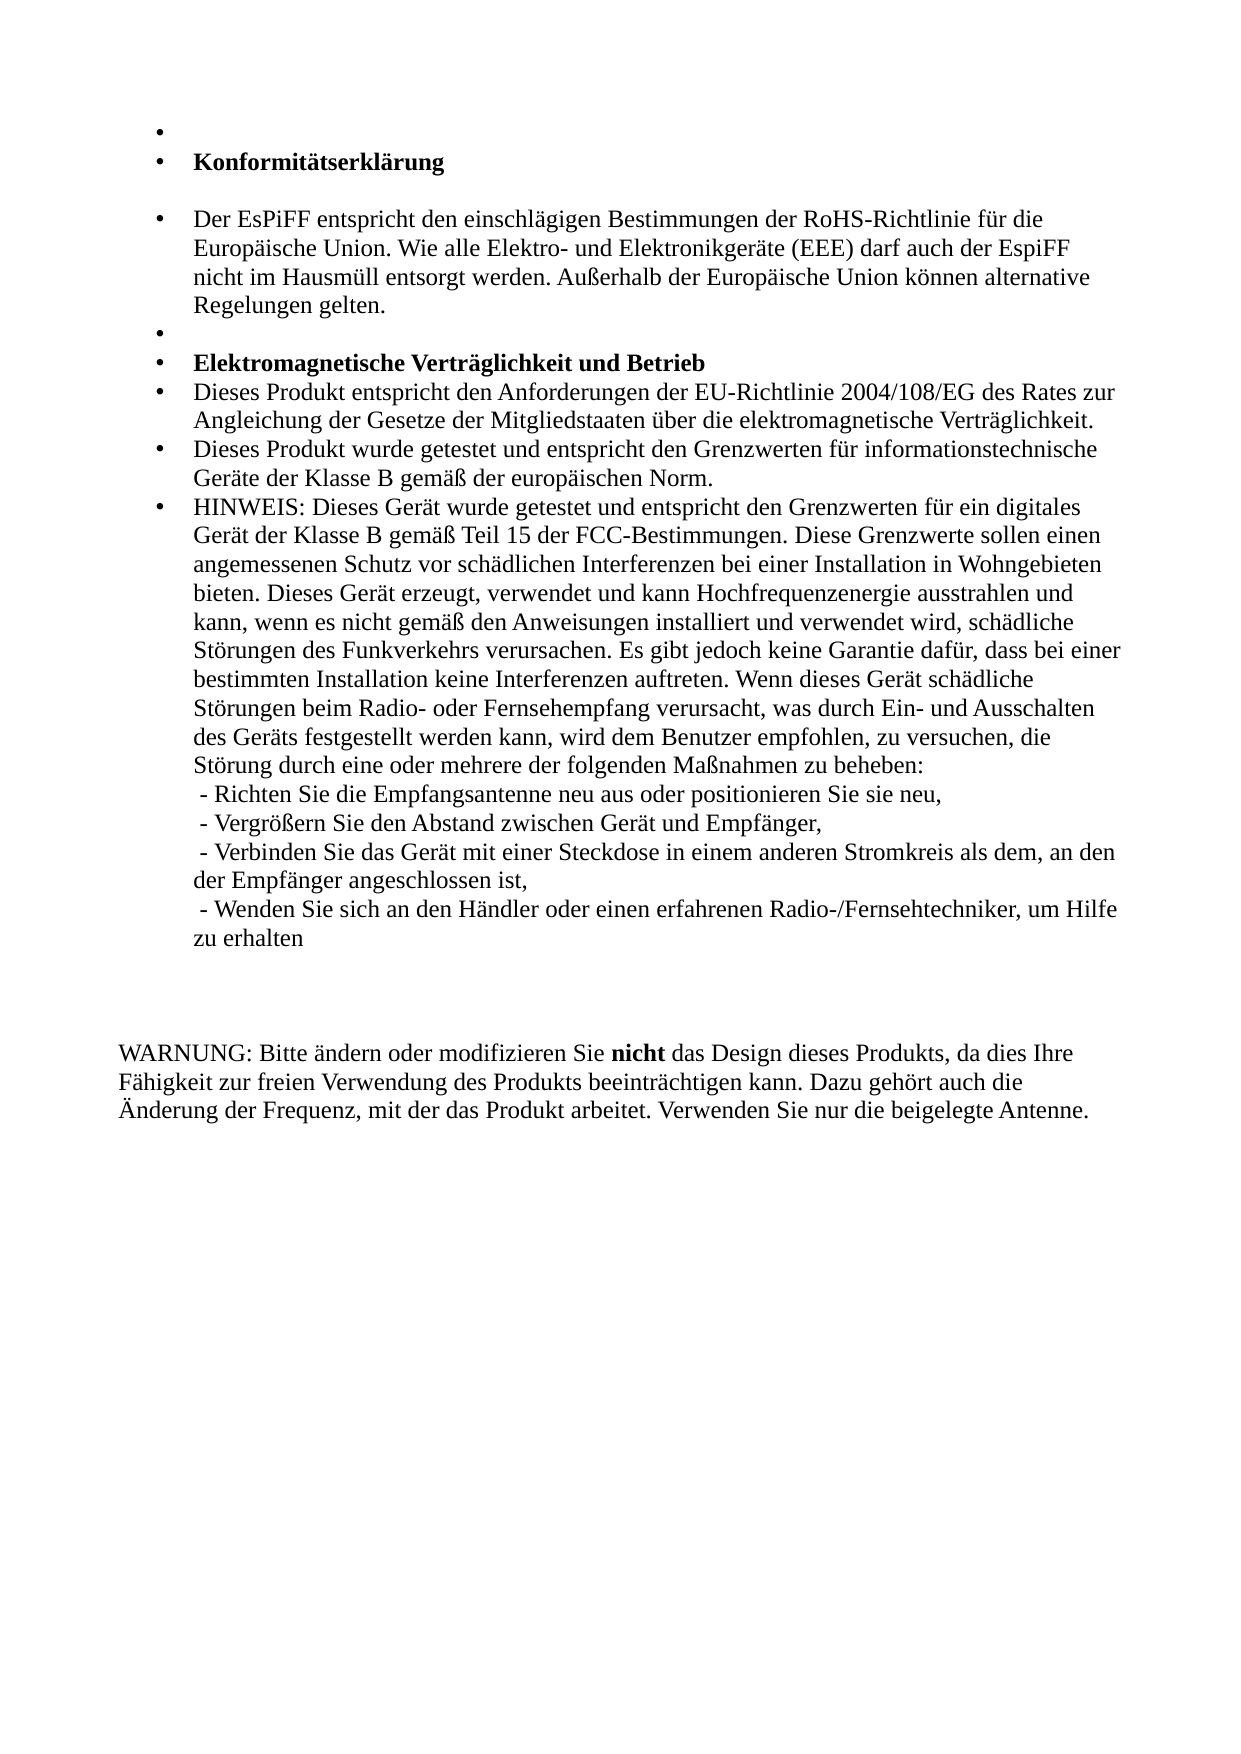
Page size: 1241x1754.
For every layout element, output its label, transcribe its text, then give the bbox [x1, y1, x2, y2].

list HINWEIS: Dieses Gerät wurde getestet und entspricht den Grenzwerten für ein digitales Gerät der Klasse B gemäß Teil 15 der FCC-Bestimmungen. Diese Grenzwerte sollen einen angemessenen Schutz vor schädlichen Interferenzen bei einer Installation in Wohngebieten bieten. Dieses Gerät erzeugt, verwendet und kann Hochfrequenzenergie ausstrahlen und kann, wenn es nicht gemäß den Anweisungen installiert und verwendet wird, schädliche Störungen des Funkverkehrs verursachen. Es gibt jedoch keine Garantie dafür, dass bei einer bestimmten Installation keine Interferenzen auftreten. Wenn dieses Gerät schädliche Störungen beim Radio- oder Fernsehempfang verursacht, was durch Ein- und Ausschalten des Geräts festgestellt werden kann, wird dem Benutzer empfohlen, zu versuchen, die Störung durch eine oder mehrere der folgenden Maßnahmen zu beheben: - Richten Sie die Empfangsantenne neu aus oder positionieren Sie sie neu, - Vergrößern Sie den Abstand zwischen Gerät und Empfänger, - Verbinden Sie das Gerät mit einer Steckdose in einem anderen Stromkreis als dem, an den der Empfänger angeschlossen ist, [156, 492, 1122, 894]
list Dieses Produkt entspricht den Anforderungen der EU-Richtlinie 2004/108/EG des Rates zur Angleichung der Gesetze der Mitgliedstaaten über die elektromagnetische Verträglichkeit. [156, 377, 1122, 434]
list WARNUNG: Bitte ändern oder modifizieren Sie nicht das Design dieses Produkts, da dies Ihre Fähigkeit zur freien Verwendung des Produkts beeinträchtigen kann. Dazu gehört auch die Änderung der Frequenz, mit der das Produkt arbeitet. Verwenden Sie nur die beigelegte Antenne. [118, 981, 1122, 1124]
list Dieses Produkt wurde getestet und entspricht den Grenzwerten für informationstechnische Geräte der Klasse B gemäß der europäischen Norm. [156, 434, 1122, 492]
list Der EsPiFF entspricht den einschlägigen Bestimmungen der RoHS-Richtlinie für die Europäische Union. Wie alle Elektro- und Elektronikgeräte (EEE) darf auch der EspiFF nicht im Hausmüll entsorgt werden. Außerhalb der Europäische Union können alternative Regelungen gelten. [156, 204, 1122, 319]
list - Wenden Sie sich an den Händler oder einen erfahrenen Radio-/Fernsehtechniker, um Hilfe zu erhalten [156, 894, 1122, 952]
list Konformitätserklärung [156, 147, 1122, 204]
list Elektromagnetische Verträglichkeit und Betrieb [156, 348, 1122, 377]
